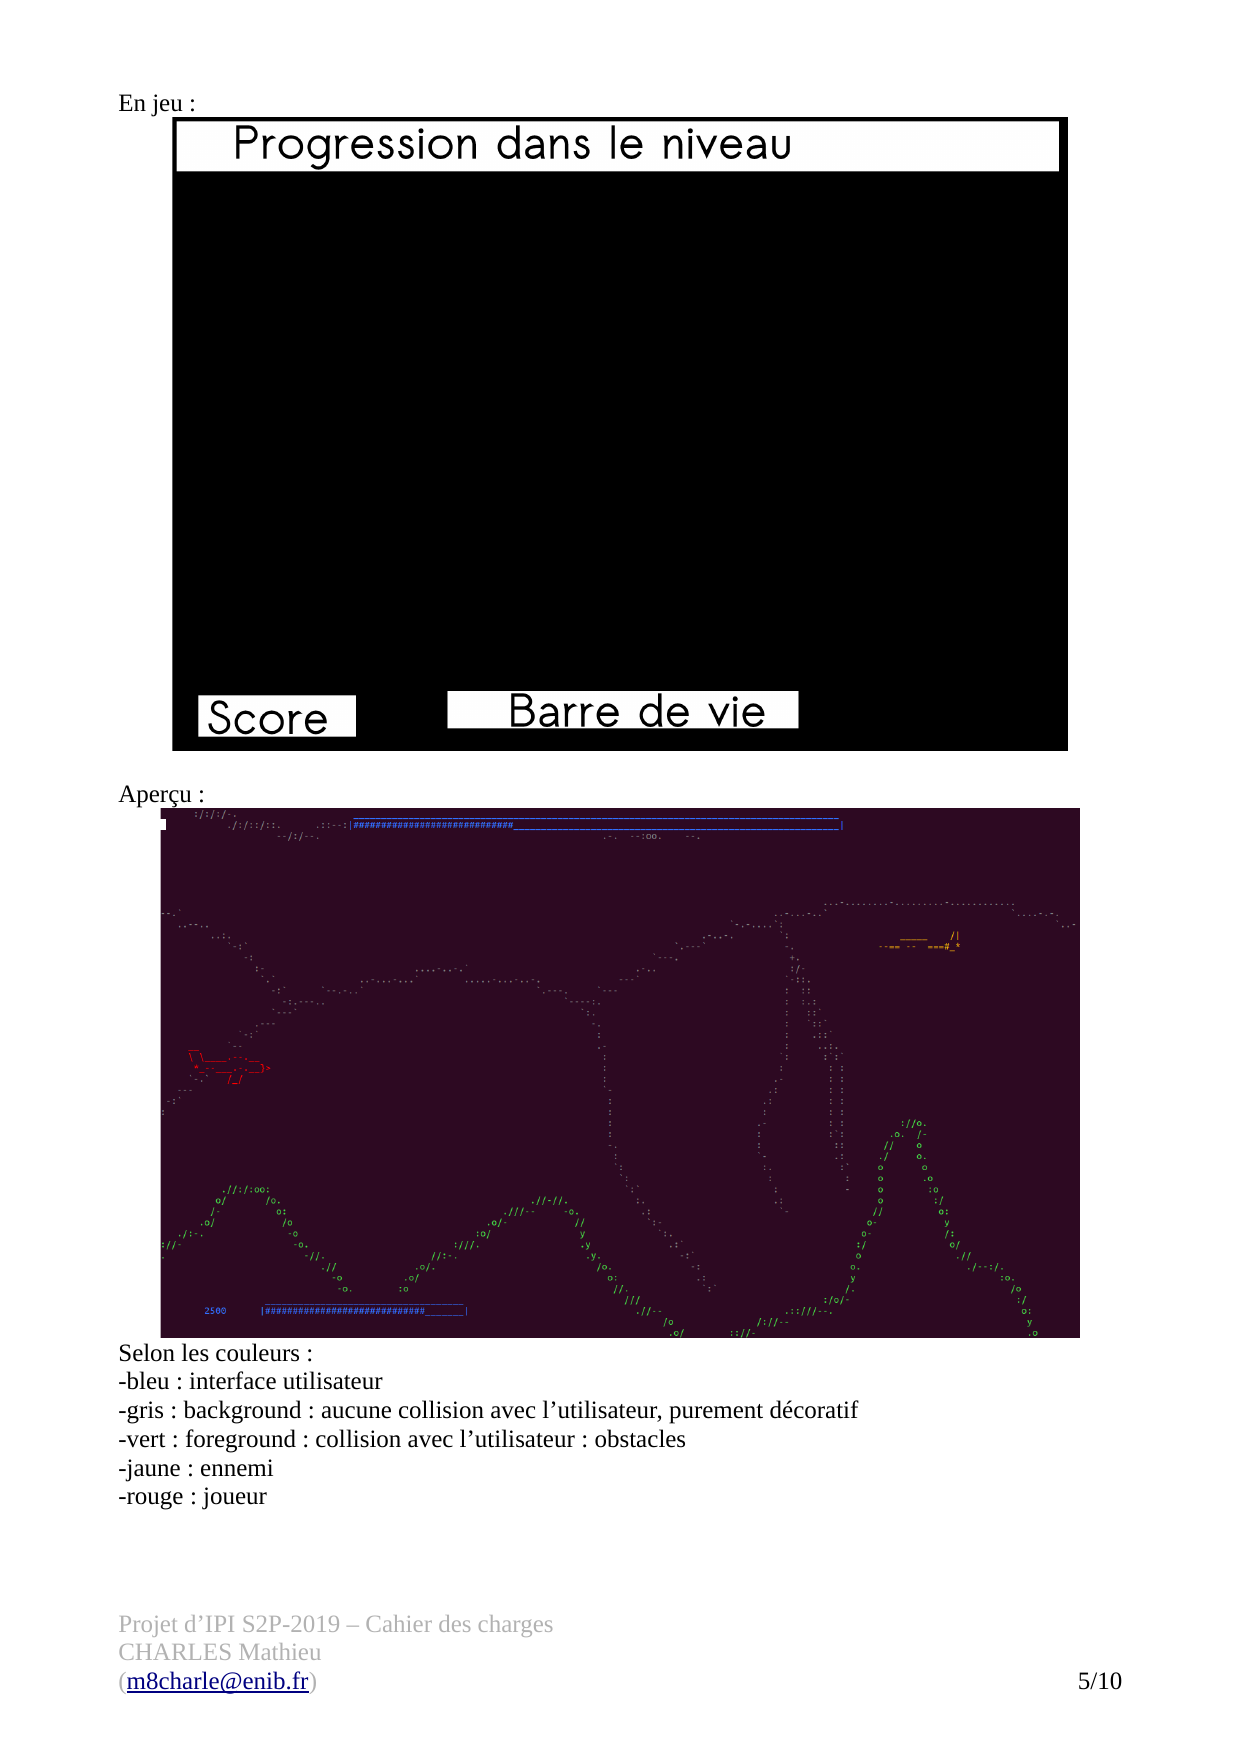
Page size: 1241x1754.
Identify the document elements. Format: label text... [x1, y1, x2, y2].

text -bleu : interface utilisateur [118, 1366, 1122, 1395]
text Aperçu : [118, 779, 1122, 808]
text Selon les couleurs : [118, 808, 1122, 1366]
picture [172, 117, 1068, 751]
text -gris : background : aucune collision avec l’utilisateur, purement décoratif [118, 1395, 1122, 1424]
text -rouge : joueur [118, 1481, 1122, 1510]
picture [160, 808, 1080, 1338]
text En jeu : [118, 88, 1122, 117]
text -vert : foreground : collision avec l’utilisateur : obstacles [118, 1424, 1122, 1453]
text -jaune : ennemi [118, 1453, 1122, 1481]
